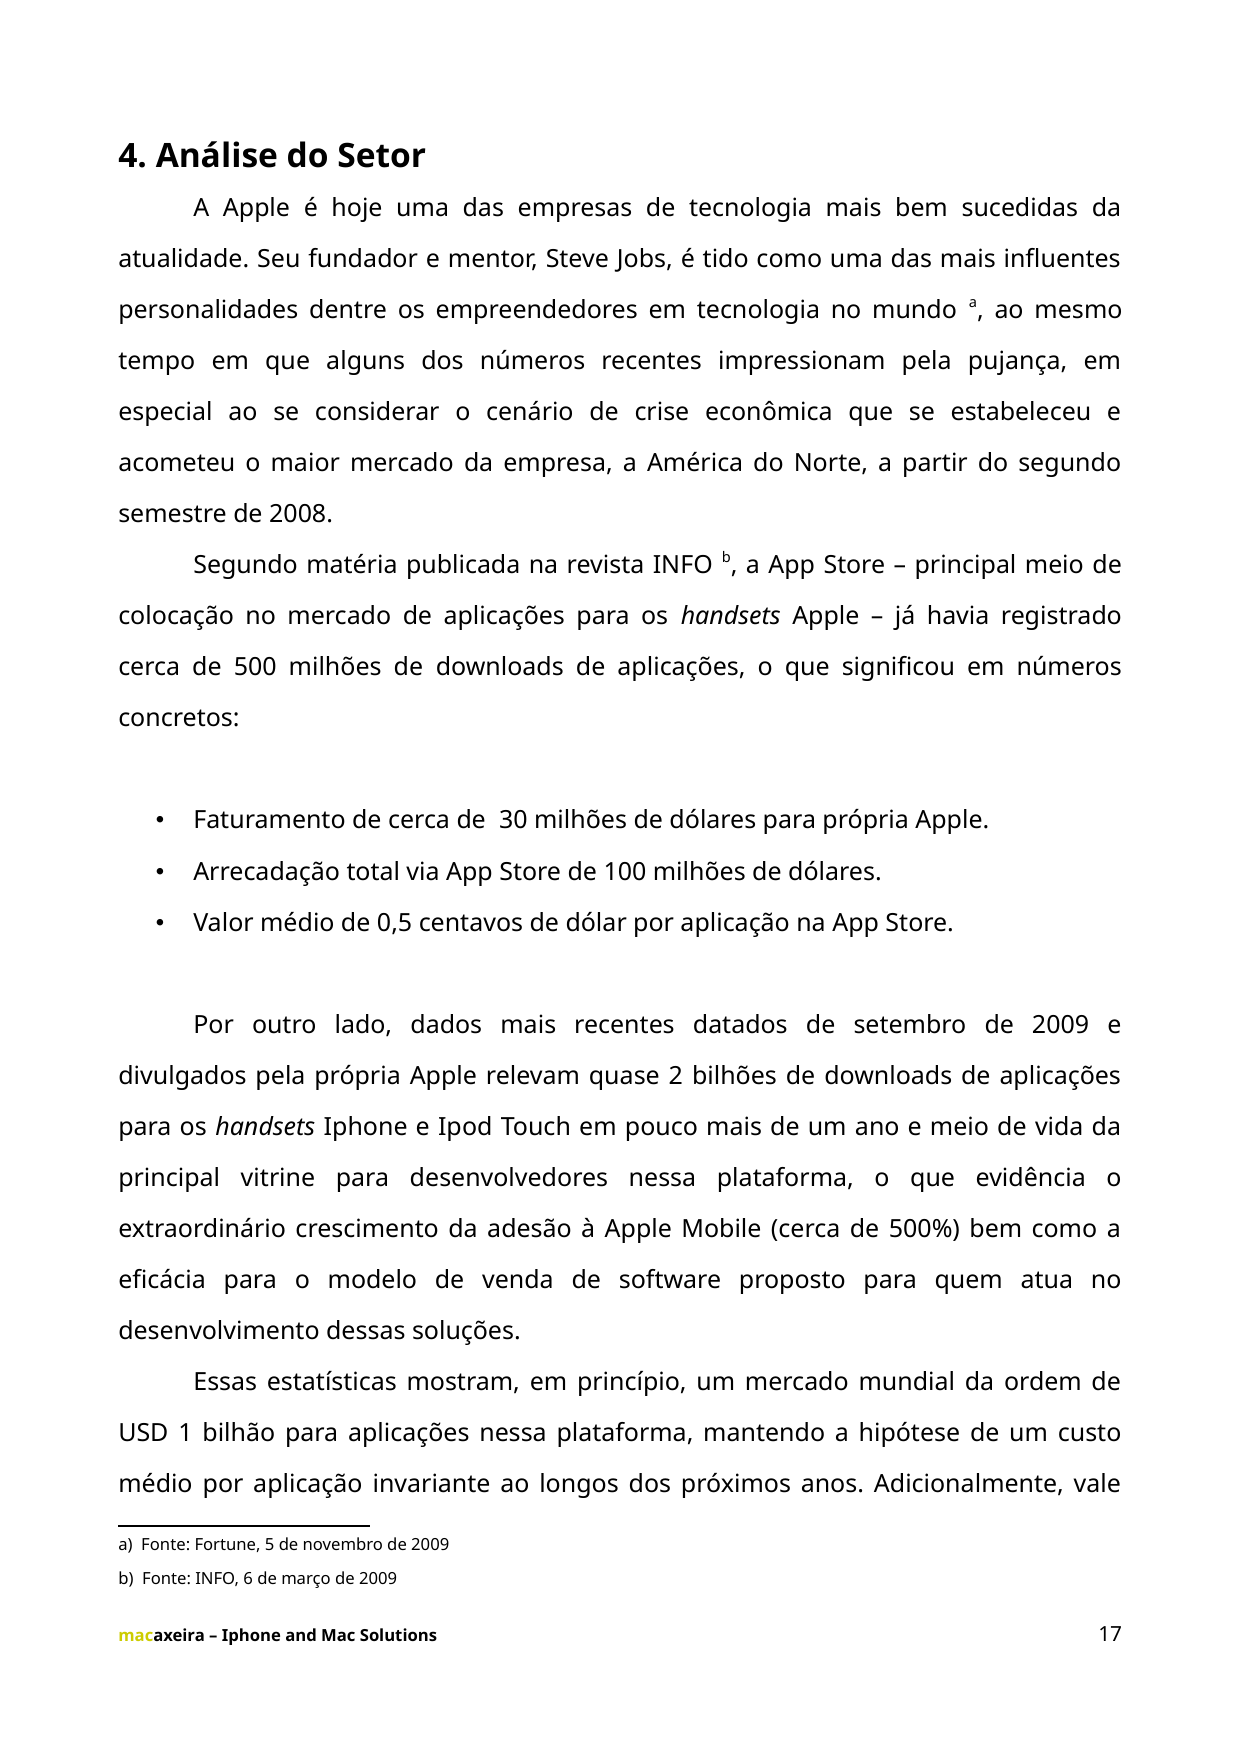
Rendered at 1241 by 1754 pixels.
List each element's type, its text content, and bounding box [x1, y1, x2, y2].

list Faturamento de cerca de 30 milhões de dólares para própria Apple. [156, 802, 1122, 836]
text Essas estatísticas mostram, em princípio, um mercado mundial da ordem de USD 1 bilhão para aplicações nessa plataforma, mantendo a hipótese de um custo médio por aplicação invariante ao longos dos próximos anos. Adicionalmente, vale [118, 1364, 1122, 1500]
subtitle 4. Análise do Setor [118, 131, 1122, 177]
text A Apple é hoje uma das empresas de tecnologia mais bem sucedidas da atualidade. Seu fundador e mentor, Steve Jobs, é tido como uma das mais influentes personalidades dentre os empreendedores em tecnologia no mundo , ao mesmo tempo em que alguns dos números recentes impressionam pela pujança, em especial ao se considerar o cenário de crise econômica que se estabeleceu e acometeu o maior mercado da empresa, a América do Norte, a partir do segundo semestre de 2008. [118, 190, 1122, 530]
text ) Fonte: INFO, 6 de março de 2009 [118, 1566, 1122, 1589]
text Por outro lado, dados mais recentes datados de setembro de 2009 e divulgados pela própria Apple relevam quase 2 bilhões de downloads de aplicações para os handsets Iphone e Ipod Touch em pouco mais de um ano e meio de vida da principal vitrine para desenvolvedores nessa plataforma, o que evidência o extraordinário crescimento da adesão à Apple Mobile (cerca de 500%) bem como a eficácia para o modelo de venda de software proposto para quem atua no desenvolvimento dessas soluções. [118, 1006, 1122, 1347]
list Arrecadação total via App Store de 100 milhões de dólares. [156, 853, 1122, 887]
text Segundo matéria publicada na revista INFO , a App Store – principal meio de colocação no mercado de aplicações para os handsets Apple – já havia registrado cerca de 500 milhões de downloads de aplicações, o que significou em números concretos: [118, 547, 1122, 734]
text ) Fonte: Fortune, 5 de novembro de 2009 [118, 1532, 1122, 1555]
list Valor médio de 0,5 centavos de dólar por aplicação na App Store. [156, 904, 1122, 938]
